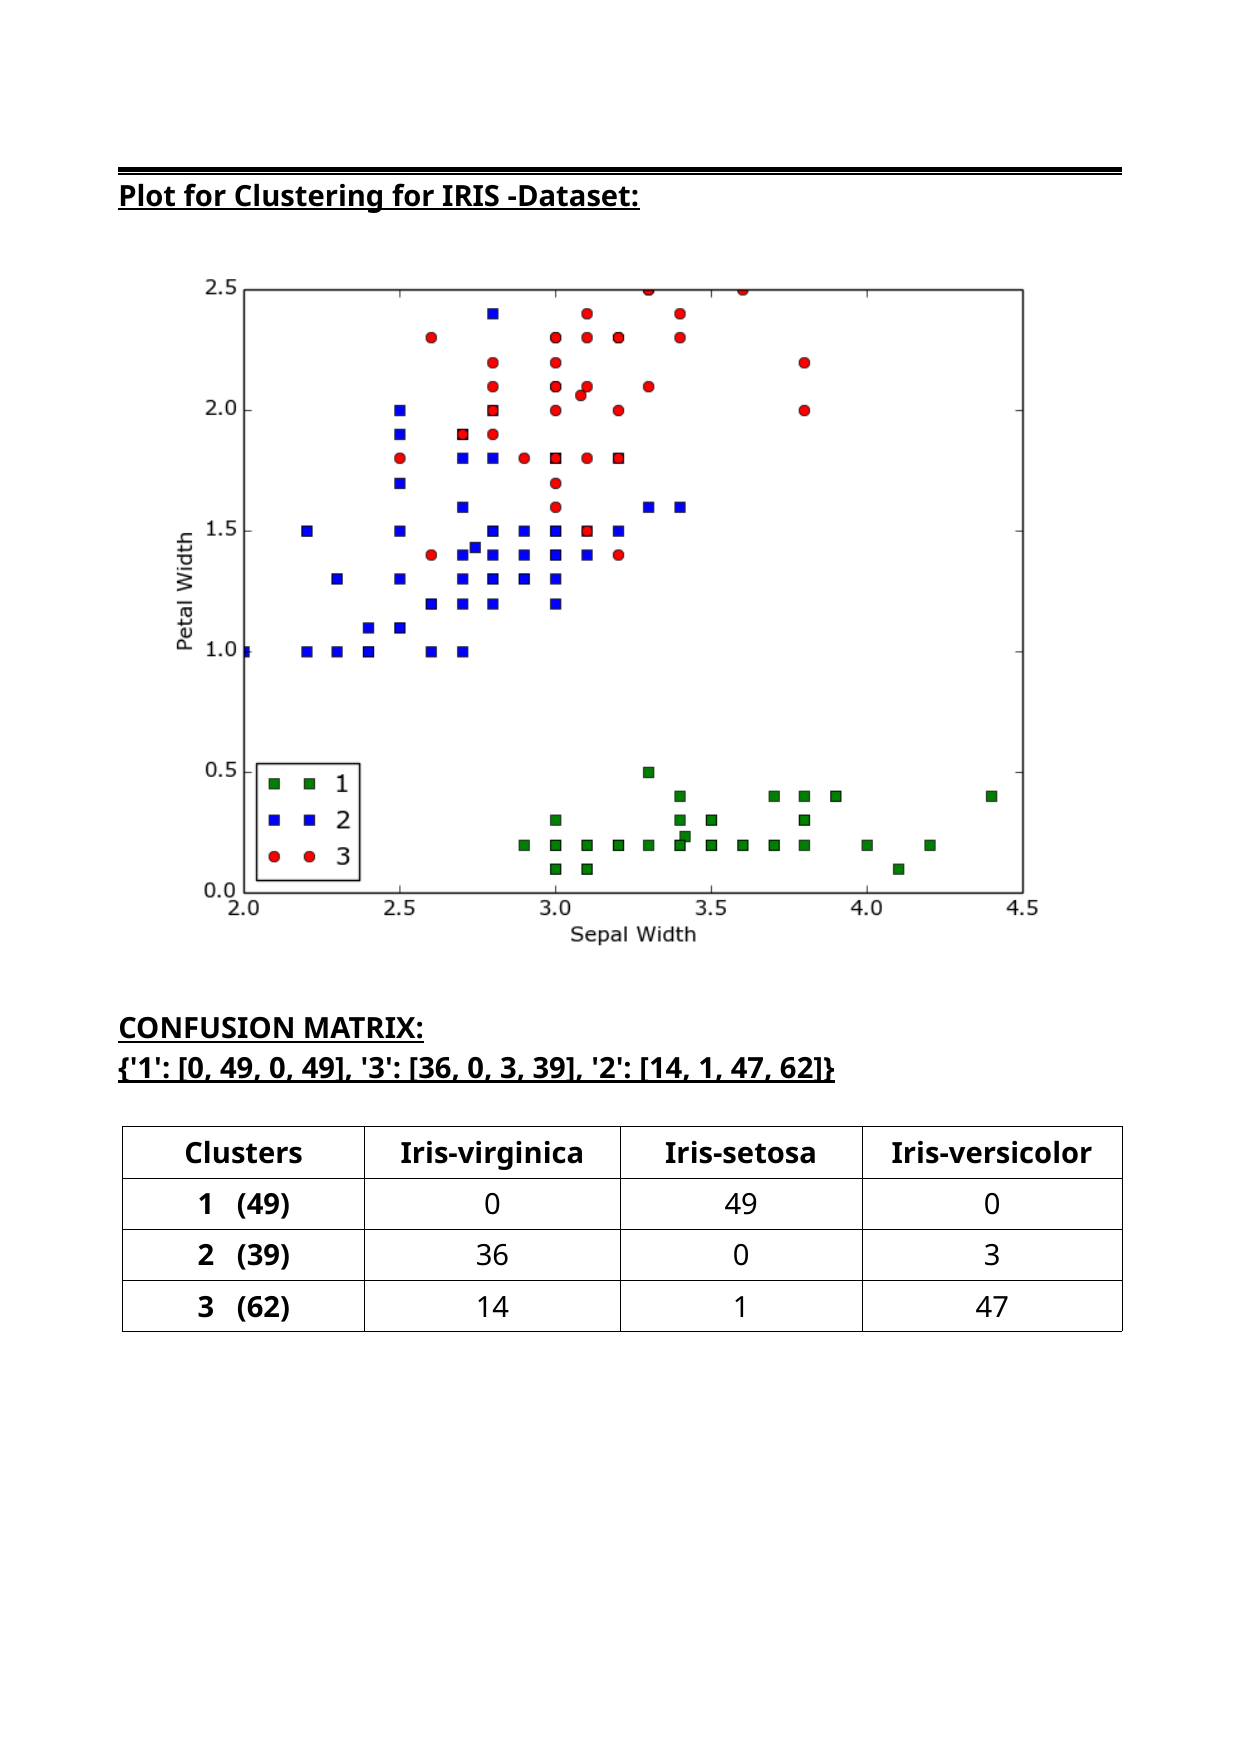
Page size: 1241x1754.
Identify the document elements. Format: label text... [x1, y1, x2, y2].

table_cell 0 [863, 1179, 1122, 1229]
table_cell 3 [863, 1230, 1122, 1280]
text Plot for Clustering for IRIS -Dataset: [118, 175, 1122, 214]
table_header Clusters [123, 1127, 364, 1177]
table_cell 47 [863, 1281, 1122, 1331]
table_cell 1 (49) [123, 1179, 364, 1229]
table_cell 14 [365, 1281, 620, 1331]
picture [118, 214, 1123, 968]
table_header Iris-virginica [365, 1127, 620, 1177]
table_header Iris-setosa [621, 1127, 862, 1177]
table_cell 2 (39) [123, 1230, 364, 1280]
text {'1': [0, 49, 0, 49], '3': [36, 0, 3, 39], '2': [14, 1, 47, 62]} [118, 1047, 1122, 1087]
table_cell 36 [365, 1230, 620, 1280]
table_cell 0 [365, 1179, 620, 1229]
table_header Iris-versicolor [863, 1127, 1122, 1177]
table_cell 1 [621, 1281, 862, 1331]
text CONFUSION MATRIX: [118, 1007, 1122, 1047]
table_cell 0 [621, 1230, 862, 1280]
table_cell 3 (62) [123, 1281, 364, 1331]
table_cell 49 [621, 1179, 862, 1229]
